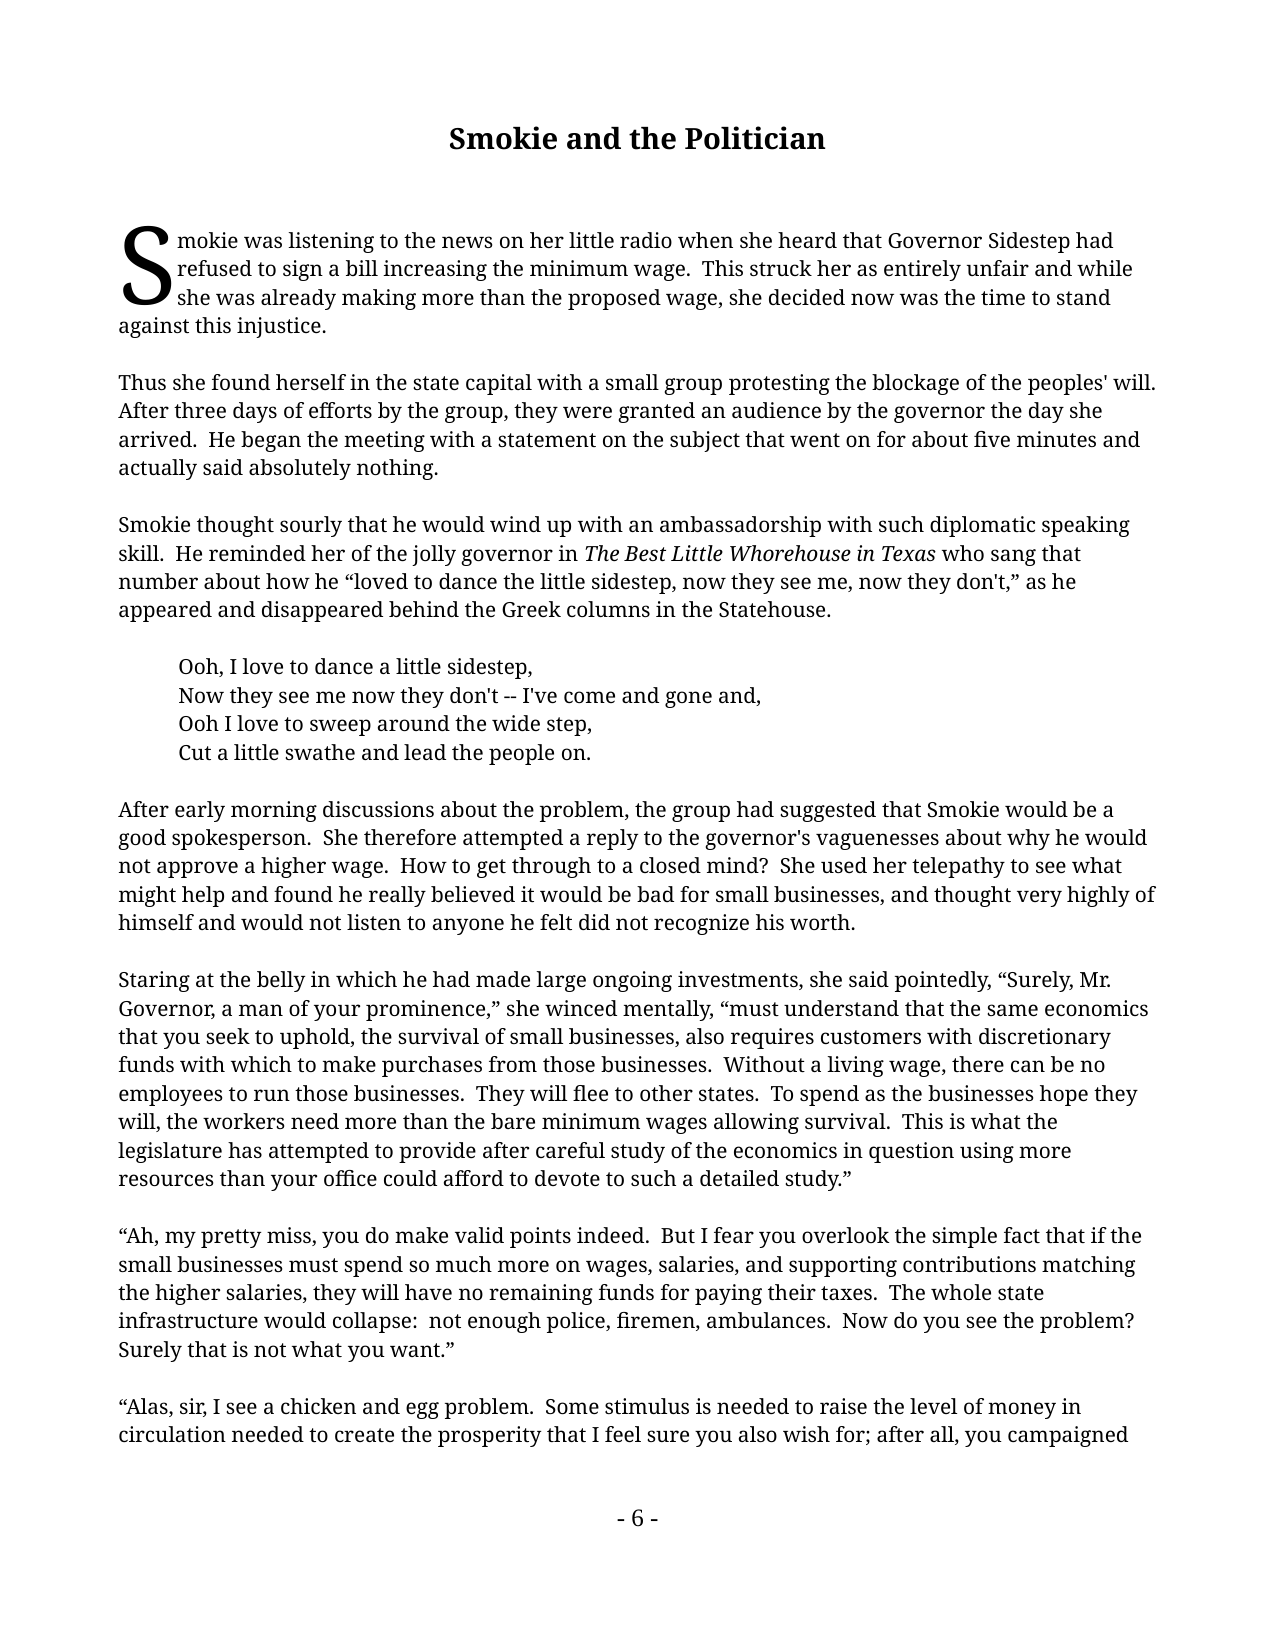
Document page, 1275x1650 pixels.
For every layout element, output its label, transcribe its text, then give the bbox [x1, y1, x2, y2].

text “Ah, my pretty miss, you do make valid points indeed. But I fear you overlook the simple fact that if the small businesses must spend so much more on wages, salaries, and supporting contributions matching the higher salaries, they will have no remaining funds for paying their taxes. The whole state infrastructure would collapse: not enough police, firemen, ambulances. Now do you see the problem? Surely that is not what you want.” [118, 1221, 1157, 1363]
text Now they see me now they don't -- I've come and gone and, [178, 681, 1097, 709]
text Ooh I love to sweep around the wide step, [178, 709, 1097, 738]
text Ooh, I love to dance a little sidestep, [178, 652, 1097, 681]
text Smokie was listening to the news on her little radio when she heard that Governor Sidestep had refused to sign a bill increasing the minimum wage. This struck her as entirely unfair and while she was already making more than the proposed wage, she decided now was the time to stand against this injustice. [118, 226, 1157, 340]
text Smokie thought sourly that he would wind up with an ambassadorship with such diplomatic speaking skill. He reminded her of the jolly governor in The Best Little Whorehouse in Texas who sang that number about how he “loved to dance the little sidestep, now they see me, now they don't,” as he appeared and disappeared behind the Greek columns in the Statehouse. [118, 510, 1157, 624]
text Smokie and the Politician [118, 118, 1157, 158]
text After early morning discussions about the problem, the group had suggested that Smokie would be a good spokesperson. She therefore attempted a reply to the governor's vaguenesses about why he would not approve a higher wage. How to get through to a closed mind? She used her telepathy to see what might help and found he really believed it would be bad for small businesses, and thought very highly of himself and would not listen to anyone he felt did not recognize his worth. [118, 795, 1157, 937]
text “Alas, sir, I see a chicken and egg problem. Some stimulus is needed to raise the level of money in circulation needed to create the prosperity that I feel sure you also wish for; after all, you campaigned [118, 1392, 1157, 1449]
text Thus she found herself in the state capital with a small group protesting the blockage of the peoples' will. After three days of efforts by the group, they were granted an audience by the governor the day she arrived. He began the meeting with a statement on the subject that went on for about five minutes and actually said absolutely nothing. [118, 368, 1157, 482]
text Staring at the belly in which he had made large ongoing investments, she said pointedly, “Surely, Mr. Governor, a man of your prominence,” she winced mentally, “must understand that the same economics that you seek to uphold, the survival of small businesses, also requires customers with discretionary funds with which to make purchases from those businesses. Without a living wage, there can be no employees to run those businesses. They will flee to other states. To spend as the businesses hope they will, the workers need more than the bare minimum wages allowing survival. This is what the legislature has attempted to provide after careful study of the economics in question using more resources than your office could afford to devote to such a detailed study.” [118, 965, 1157, 1193]
text Cut a little swathe and lead the people on. [178, 738, 1097, 766]
